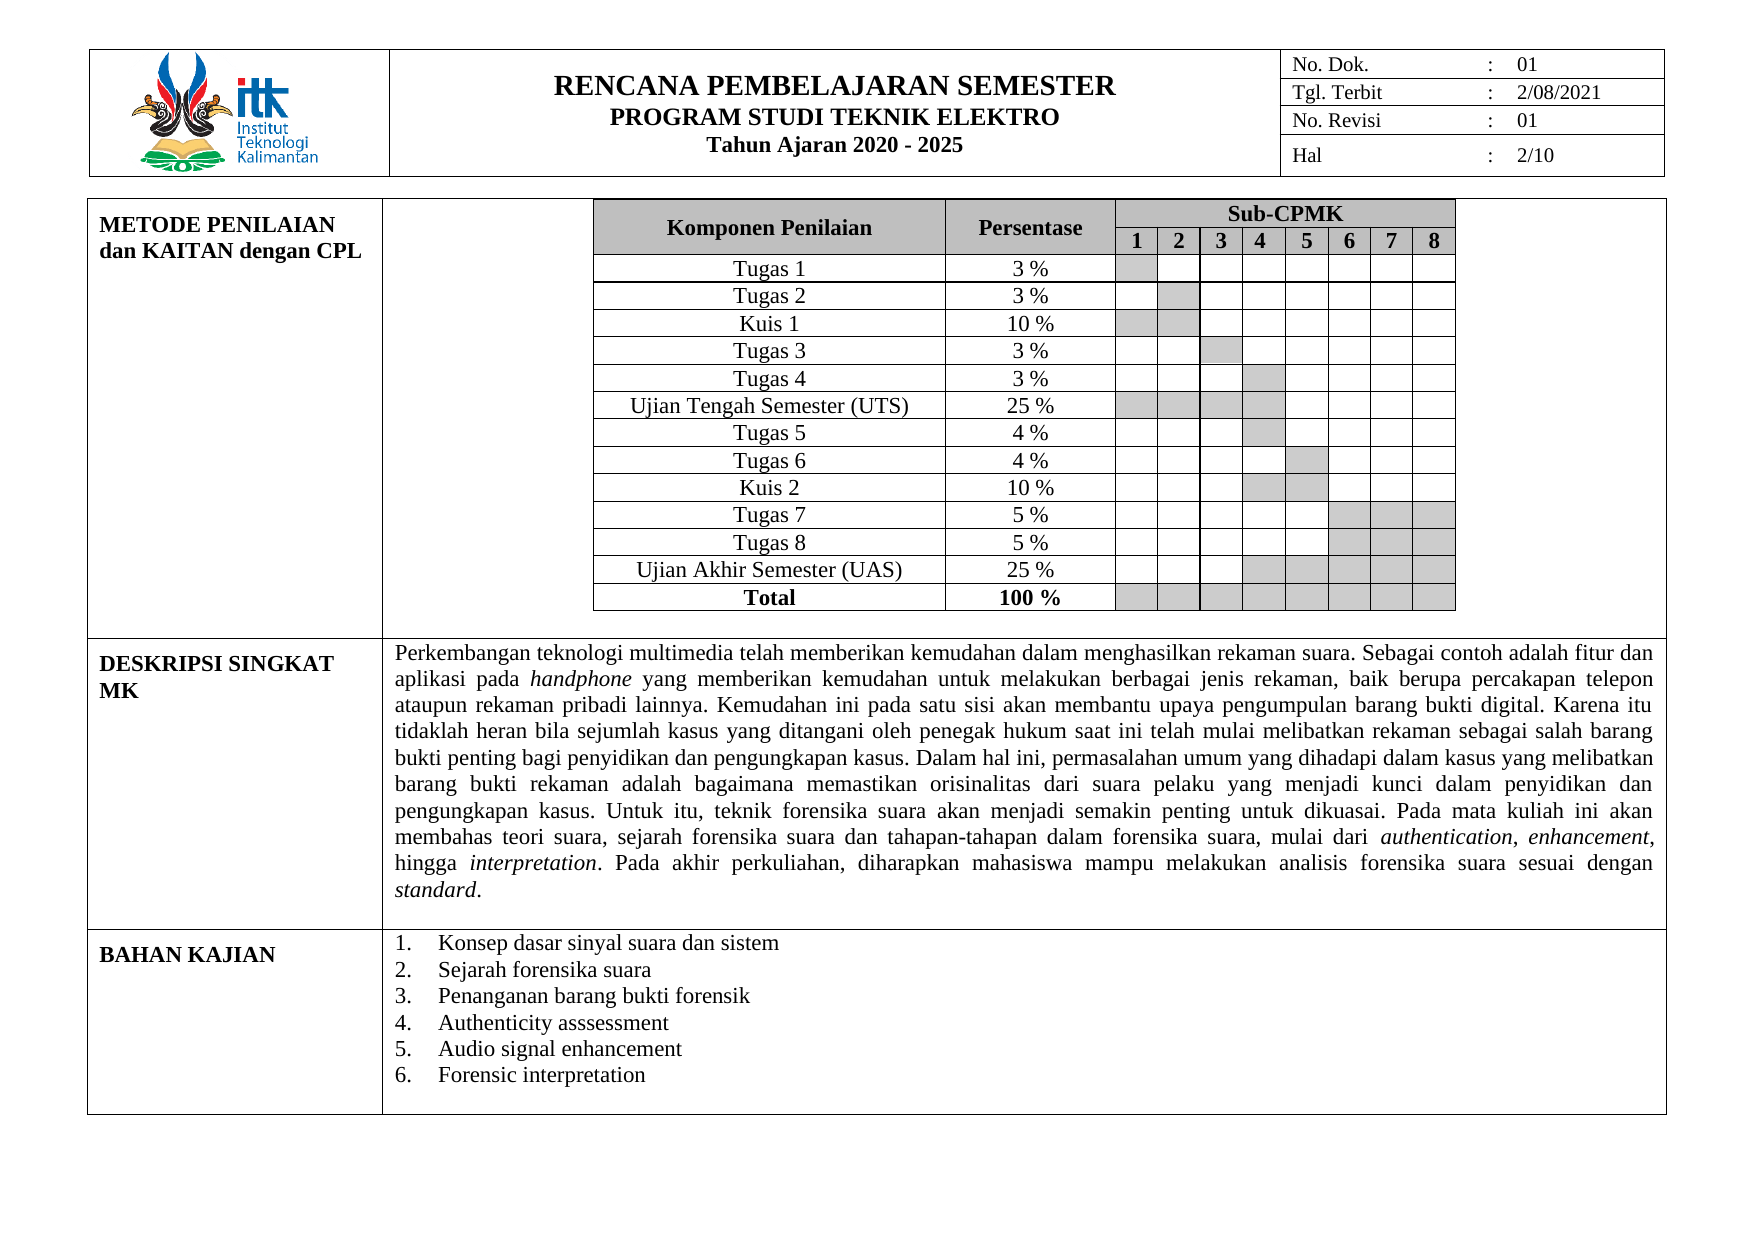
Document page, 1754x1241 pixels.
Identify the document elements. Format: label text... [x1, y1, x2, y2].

table_cell [1371, 474, 1412, 501]
table_cell [1201, 337, 1242, 363]
table_cell [1201, 310, 1242, 336]
table_cell [1329, 502, 1370, 528]
table_cell [1243, 556, 1285, 583]
table_cell [1329, 310, 1370, 336]
table_cell [1329, 365, 1370, 391]
table_cell Total [594, 584, 945, 610]
table_cell 3 [1201, 228, 1242, 254]
table_cell [1371, 255, 1412, 281]
table_cell Ujian Akhir Semester (UAS) [594, 556, 945, 583]
table_cell [1158, 255, 1199, 281]
table_cell [1116, 502, 1157, 528]
table_cell [1329, 337, 1370, 363]
table_cell [1158, 337, 1199, 363]
table_cell 10 % [946, 474, 1115, 501]
table_cell [1201, 502, 1242, 528]
table_cell [1329, 584, 1370, 610]
table_cell [1371, 310, 1412, 336]
table_cell [1329, 474, 1370, 501]
table_cell 25 % [946, 556, 1115, 583]
table_cell [1286, 474, 1328, 501]
table_cell [1201, 283, 1242, 309]
table_cell 5 [1286, 228, 1328, 254]
table_cell [1371, 584, 1412, 610]
table_cell [1329, 283, 1370, 309]
table_cell [1116, 447, 1157, 473]
table_cell [1286, 392, 1328, 418]
table_cell [1158, 584, 1199, 610]
table_cell [1116, 419, 1157, 446]
table_cell [1158, 447, 1199, 473]
table_cell [1116, 392, 1157, 418]
table_cell [1413, 310, 1455, 336]
table_cell [1371, 337, 1412, 363]
table_cell [1286, 255, 1328, 281]
table_cell [1116, 255, 1157, 281]
table_cell [1371, 419, 1412, 446]
table_cell Kuis 2 [594, 474, 945, 501]
table_cell Tugas 8 [594, 529, 945, 555]
table_cell Ujian Tengah Semester (UTS) [594, 392, 945, 418]
table_cell 2 [1158, 228, 1199, 254]
table_cell BAHAN KAJIAN [88, 930, 382, 1114]
table_cell [383, 199, 1666, 637]
table_cell [1201, 474, 1242, 501]
table_header Komponen Penilaian [594, 200, 945, 254]
table_cell [1286, 447, 1328, 473]
table_cell [1201, 529, 1242, 555]
table_cell Tugas 2 [594, 283, 945, 309]
table_cell 3 % [946, 283, 1115, 309]
table_cell 5 % [946, 529, 1115, 555]
table_cell [1371, 392, 1412, 418]
table_cell [1201, 447, 1242, 473]
table_cell [1286, 502, 1328, 528]
table_cell [1286, 365, 1328, 391]
table_cell [1329, 255, 1370, 281]
table_cell [1243, 337, 1285, 363]
table_cell [1413, 447, 1455, 473]
table_cell [1243, 365, 1285, 391]
table_cell [1158, 556, 1199, 583]
table_cell [1243, 255, 1285, 281]
table_cell [1116, 474, 1157, 501]
table_cell [1286, 310, 1328, 336]
table_cell [1116, 529, 1157, 555]
table_cell [1413, 255, 1455, 281]
table_cell Tugas 3 [594, 337, 945, 363]
table_cell [1243, 584, 1285, 610]
table_cell [1201, 255, 1242, 281]
table_cell [1371, 365, 1412, 391]
table_cell [1286, 337, 1328, 363]
table_cell 4 % [946, 419, 1115, 446]
table_cell [1243, 419, 1285, 446]
table_cell [1329, 419, 1370, 446]
table_cell [1413, 556, 1455, 583]
table_cell Tugas 6 [594, 447, 945, 473]
table_cell [1286, 556, 1328, 583]
table_cell Tugas 7 [594, 502, 945, 528]
table_cell Kuis 1 [594, 310, 945, 336]
table_cell 3 % [946, 365, 1115, 391]
table_cell 4 [1243, 228, 1285, 254]
table_cell [1371, 283, 1412, 309]
table_cell [1243, 502, 1285, 528]
table_cell [1158, 310, 1199, 336]
table_cell [1413, 529, 1455, 555]
table_cell 25 % [946, 392, 1115, 418]
table_cell [1116, 365, 1157, 391]
table_cell [1201, 556, 1242, 583]
table_cell [1201, 419, 1242, 446]
table_cell [1158, 392, 1199, 418]
table_cell [1413, 474, 1455, 501]
table_header Sub-CPMK [1116, 200, 1455, 227]
table_cell [1158, 502, 1199, 528]
table_cell [1158, 529, 1199, 555]
table_cell 8 [1413, 228, 1455, 254]
table_cell [1413, 502, 1455, 528]
table_cell [1286, 529, 1328, 555]
table_cell 3 % [946, 255, 1115, 281]
table_cell [1286, 419, 1328, 446]
table_cell [1201, 392, 1242, 418]
table_cell 10 % [946, 310, 1115, 336]
table_cell [1116, 283, 1157, 309]
table_cell [1116, 337, 1157, 363]
table_cell [1413, 584, 1455, 610]
table_cell [1158, 474, 1199, 501]
table_cell [1201, 584, 1242, 610]
table_cell 100 % [946, 584, 1115, 610]
table_cell [1158, 283, 1199, 309]
table_cell [1286, 584, 1328, 610]
table_cell [1116, 310, 1157, 336]
table_cell 3 % [946, 337, 1115, 363]
table_cell [1413, 419, 1455, 446]
table_cell [1243, 447, 1285, 473]
table_cell METODE PENILAIAN dan KAITAN dengan CPL [88, 199, 382, 637]
table_cell [1371, 529, 1412, 555]
table_cell [1413, 392, 1455, 418]
table_cell [1413, 365, 1455, 391]
table_cell [1158, 365, 1199, 391]
table_cell [1243, 283, 1285, 309]
table_cell [1329, 556, 1370, 583]
table_cell [1243, 310, 1285, 336]
table_cell 4 % [946, 447, 1115, 473]
table_cell 5 % [946, 502, 1115, 528]
table_cell [1371, 502, 1412, 528]
table_cell [1371, 447, 1412, 473]
table_cell Tugas 4 [594, 365, 945, 391]
table_cell 6 [1329, 228, 1370, 254]
picture [127, 50, 322, 176]
table_cell Tugas 1 [594, 255, 945, 281]
table_cell [1413, 337, 1455, 363]
table_cell [1329, 529, 1370, 555]
table_cell [1116, 556, 1157, 583]
table_cell [1329, 447, 1370, 473]
table_cell [1243, 392, 1285, 418]
table_cell [1371, 556, 1412, 583]
table_cell [1243, 529, 1285, 555]
table_cell 1 [1116, 228, 1157, 254]
table_cell [1329, 392, 1370, 418]
table_cell [1286, 283, 1328, 309]
table_cell Konsep dasar sinyal suara dan sistem Sejarah forensika suara Penanganan barang bukti forensik Authenticity asssessment Audio signal enhancement Forensic interpretation [383, 930, 1666, 1114]
table_cell 7 [1371, 228, 1412, 254]
table_cell [1243, 474, 1285, 501]
table_cell Tugas 5 [594, 419, 945, 446]
table_cell DESKRIPSI SINGKAT MK [88, 639, 382, 928]
table_cell [1116, 584, 1157, 610]
table_cell [1158, 419, 1199, 446]
table_header Persentase [946, 200, 1115, 254]
table_cell [1201, 365, 1242, 391]
table_cell Perkembangan teknologi multimedia telah memberikan kemudahan dalam menghasilkan rekaman suara. Sebagai contoh adalah fitur dan aplikasi pada handphone yang memberikan kemudahan untuk melakukan berbagai jenis rekaman, baik berupa percakapan telepon ataupun rekaman pribadi lainnya. Kemudahan ini pada satu sisi akan membantu upaya pengumpulan barang bukti digital. Karena itu tidaklah heran bila sejumlah kasus yang ditangani oleh penegak hukum saat ini telah mulai melibatkan rekaman sebagai salah barang bukti penting bagi penyidikan dan pengungkapan kasus. Dalam hal ini, permasalahan umum yang dihadapi dalam kasus yang melibatkan barang bukti rekaman adalah bagaimana memastikan orisinalitas dari suara pelaku yang menjadi kunci dalam penyidikan dan pengungkapan kasus. Untuk itu, teknik forensika suara akan menjadi semakin penting untuk dikuasai. Pada mata kuliah ini akan membahas teori suara, sejarah forensika suara dan tahapan-tahapan dalam forensika suara, mulai dari authentication, enhancement, hingga interpretation. Pada akhir perkuliahan, diharapkan mahasiswa mampu melakukan analisis forensika suara sesuai dengan standard. [383, 639, 1666, 928]
table_cell [1413, 283, 1455, 309]
